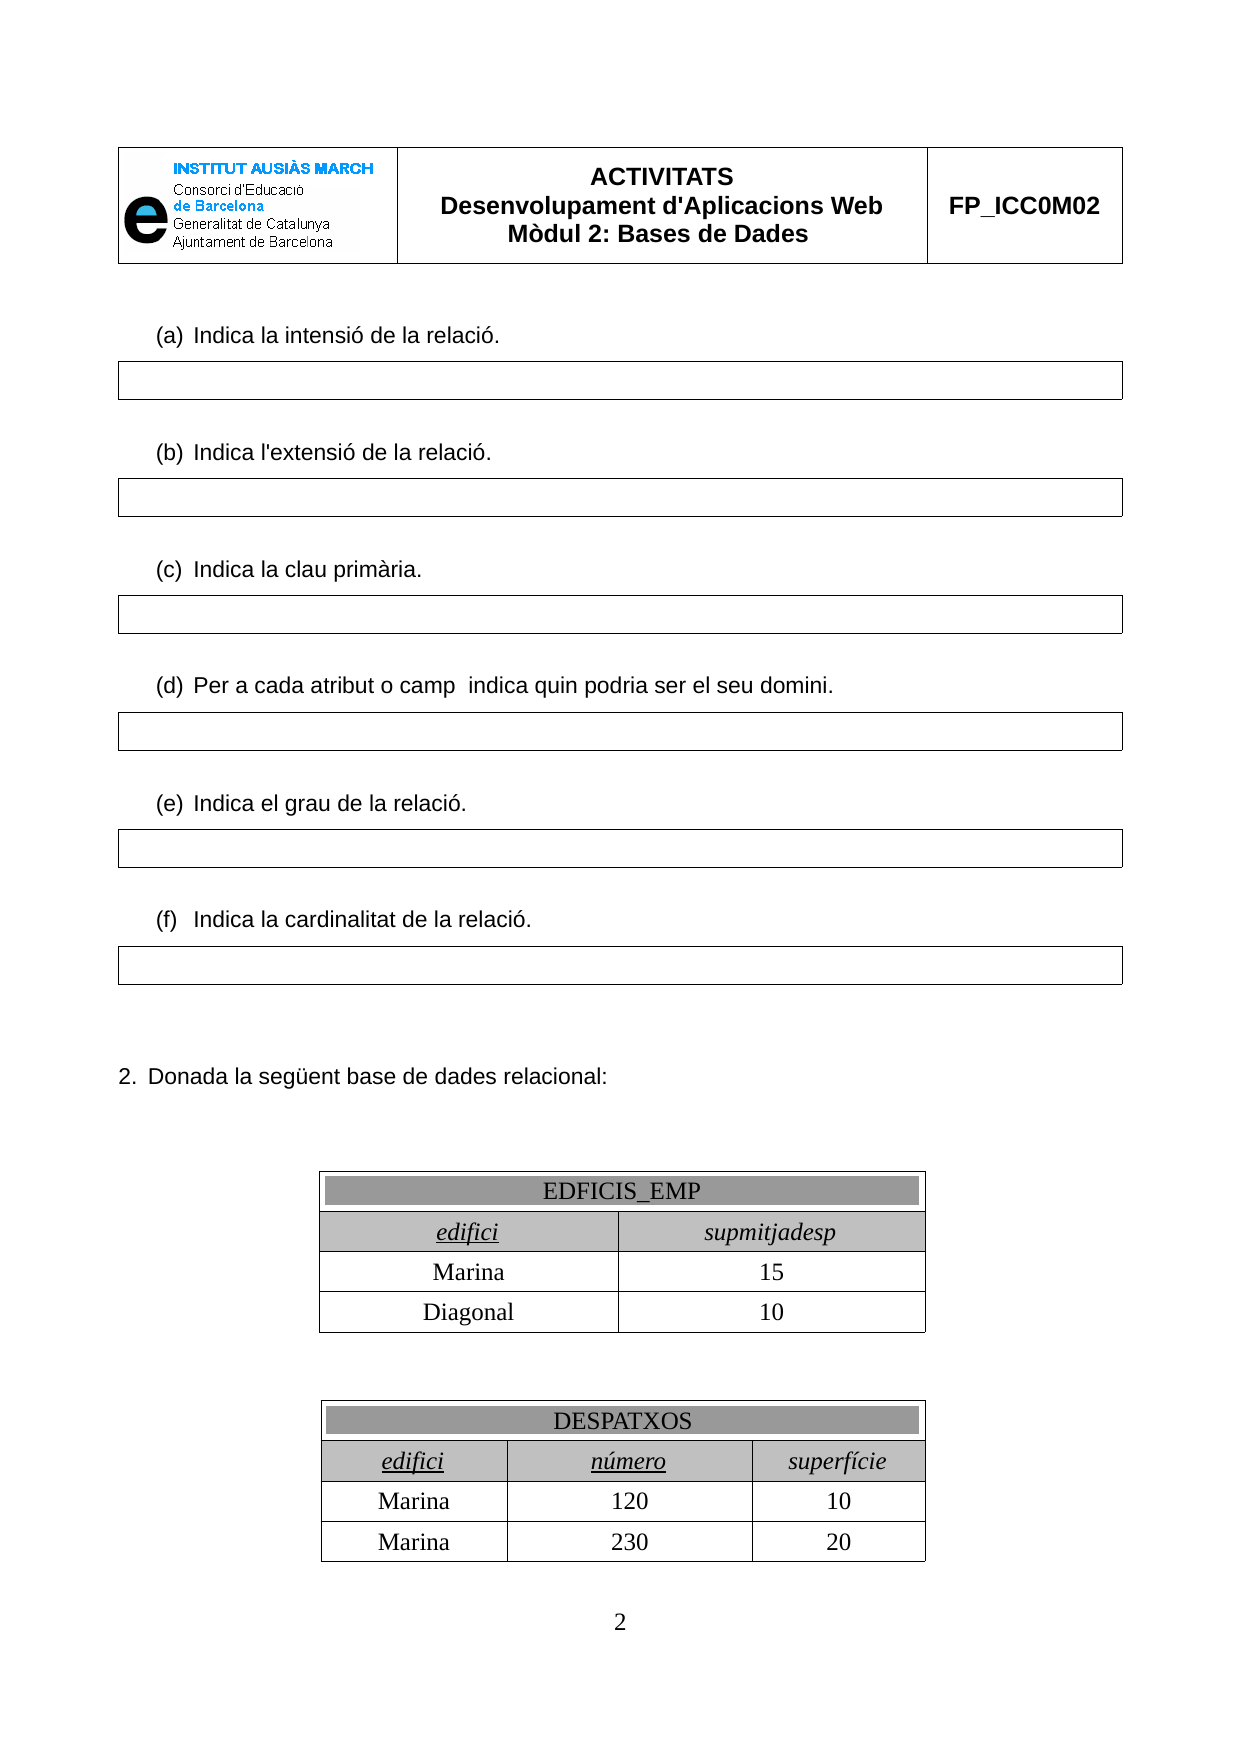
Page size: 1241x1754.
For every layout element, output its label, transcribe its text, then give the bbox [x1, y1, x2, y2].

table_header [119, 830, 1122, 867]
table_header [119, 479, 1122, 516]
table_header EDFICIS_EMP [320, 1172, 925, 1211]
table_cell 10 [753, 1482, 925, 1521]
table_cell 230 [508, 1522, 752, 1561]
table_cell 20 [753, 1522, 925, 1561]
table_cell número [508, 1441, 752, 1481]
list Indica l'extensió de la relació. [156, 438, 1122, 465]
table_header [119, 947, 1122, 984]
table_header [119, 596, 1122, 633]
table_cell 120 [508, 1482, 752, 1521]
list Indica la clau primària. [156, 556, 1122, 582]
table_cell edifici [322, 1441, 507, 1481]
table_cell edifici [320, 1212, 618, 1251]
table_cell Marina [322, 1482, 507, 1521]
table_cell Diagonal [320, 1292, 618, 1332]
table_cell 15 [619, 1252, 925, 1291]
list Donada la següent base de dades relacional: [118, 1063, 1122, 1089]
table_header DESPATXOS [322, 1401, 925, 1440]
table_header [119, 713, 1122, 750]
list Indica la cardinalitat de la relació. [156, 906, 1122, 933]
list Indica el grau de la relació. [156, 789, 1122, 816]
list Per a cada atribut o camp indica quin podria ser el seu domini. [156, 672, 1122, 699]
table_cell Marina [322, 1522, 507, 1561]
table_cell Marina [320, 1252, 618, 1291]
picture [123, 152, 382, 258]
table_cell superfície [753, 1441, 925, 1481]
table_cell supmitjadesp [619, 1212, 925, 1251]
table_cell 10 [619, 1292, 925, 1332]
table_header [119, 362, 1122, 399]
list Indica la intensió de la relació. [156, 322, 1122, 348]
